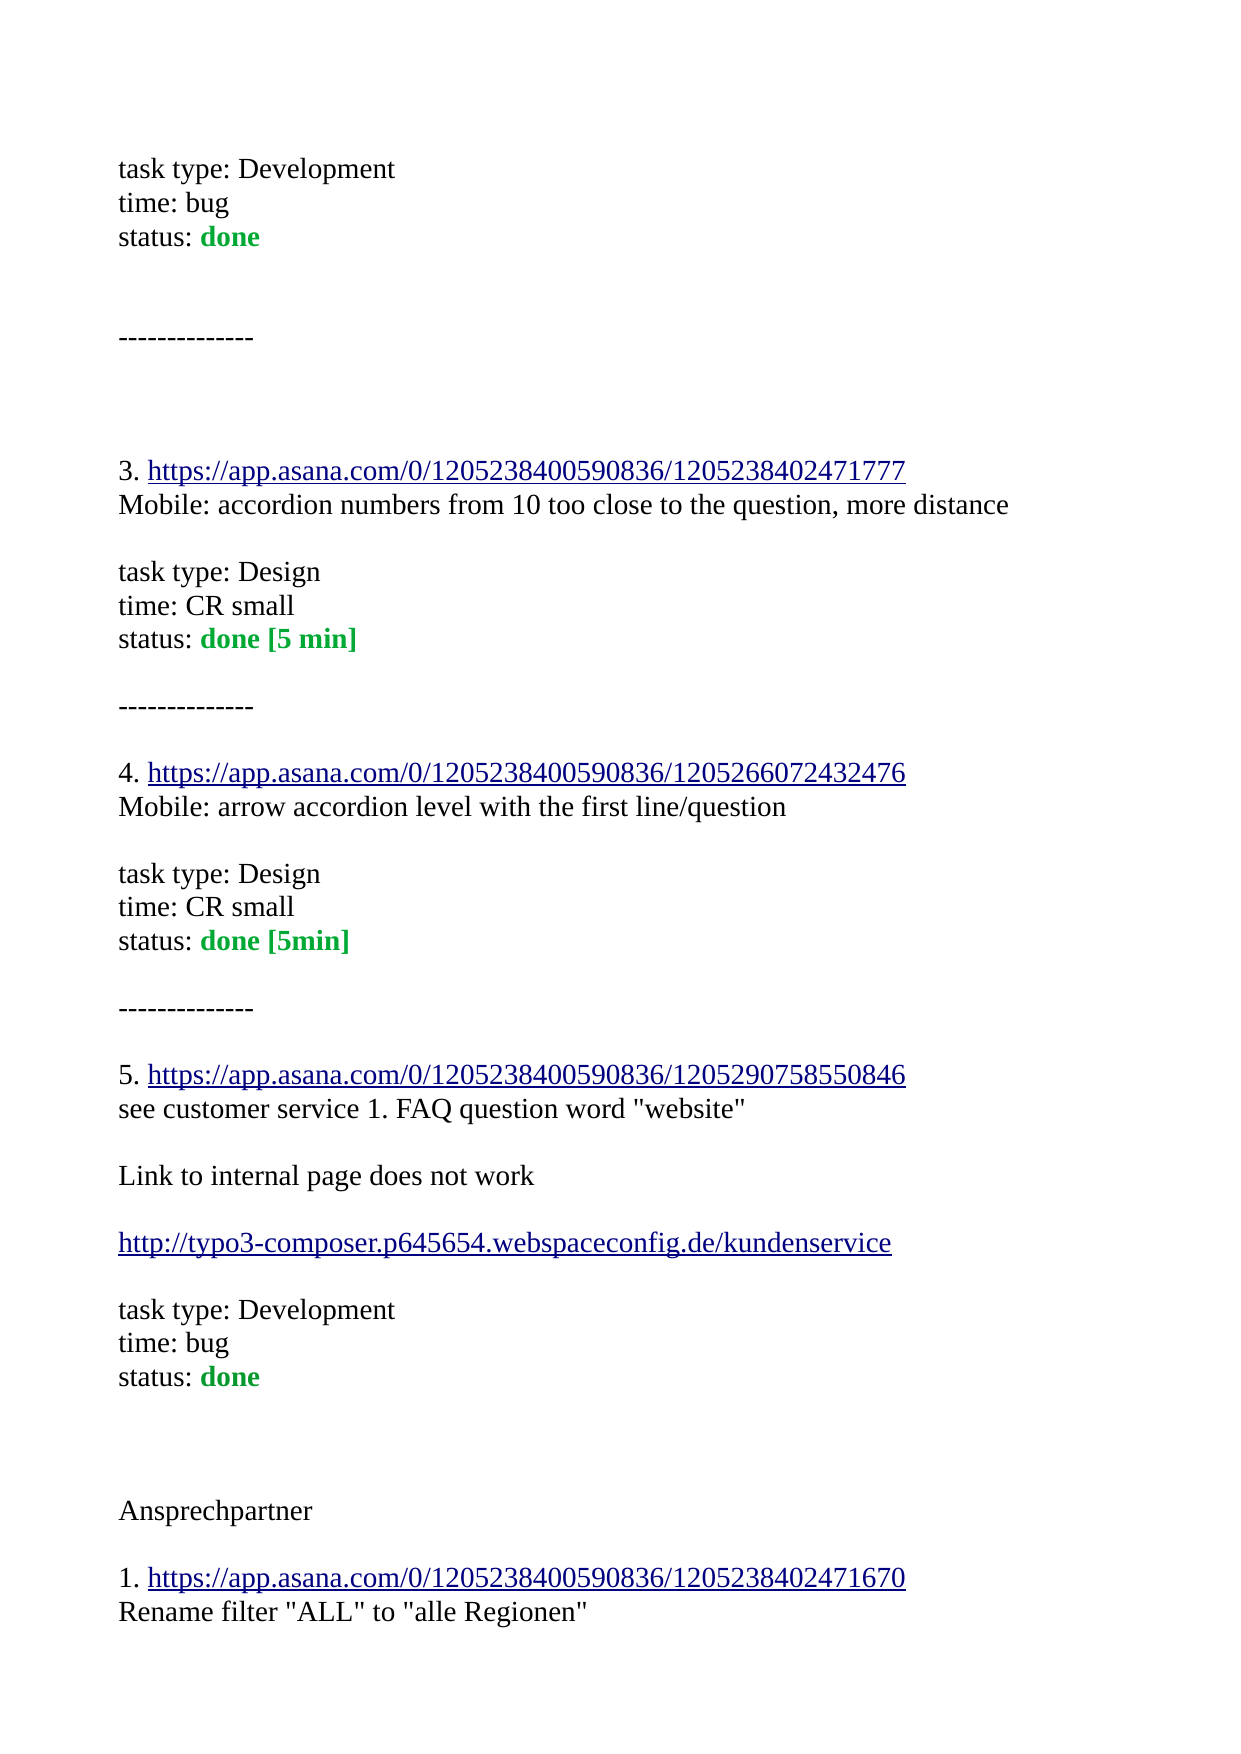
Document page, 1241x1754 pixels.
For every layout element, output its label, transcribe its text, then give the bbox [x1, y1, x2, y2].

text time: CR small [118, 588, 1122, 621]
text time: bug [118, 1326, 1122, 1359]
text time: CR small [118, 889, 1122, 923]
text time: bug [118, 185, 1122, 219]
text status: done [5min] [118, 923, 1122, 957]
text 5. https://app.asana.com/0/1205238400590836/1205290758550846 [118, 1057, 1122, 1091]
text 3. https://app.asana.com/0/1205238400590836/1205238402471777 [118, 453, 1122, 487]
text 4. https://app.asana.com/0/1205238400590836/1205266072432476 [118, 755, 1122, 789]
text status: done [118, 219, 1122, 252]
text status: done [5 min] [118, 621, 1122, 655]
text Mobile: accordion numbers from 10 too close to the question, more distance [118, 487, 1122, 521]
text -------------- [118, 688, 1122, 722]
text -------------- [118, 990, 1122, 1024]
text task type: Development [118, 152, 1122, 185]
text status: done [118, 1359, 1122, 1393]
text task type: Design [118, 554, 1122, 588]
text task type: Design [118, 856, 1122, 889]
text see customer service 1. FAQ question word "website" [118, 1091, 1122, 1124]
text Mobile: arrow accordion level with the first line/question [118, 789, 1122, 822]
text Rename filter "ALL" to "alle Regionen" [118, 1594, 1122, 1627]
text http://typo3-composer.p645654.webspaceconfig.de/kundenservice [118, 1225, 1122, 1258]
text Ansprechpartner [118, 1493, 1122, 1527]
text task type: Development [118, 1292, 1122, 1326]
text -------------- [118, 319, 1122, 353]
text 1. https://app.asana.com/0/1205238400590836/1205238402471670 [118, 1560, 1122, 1594]
text Link to internal page does not work [118, 1158, 1122, 1191]
